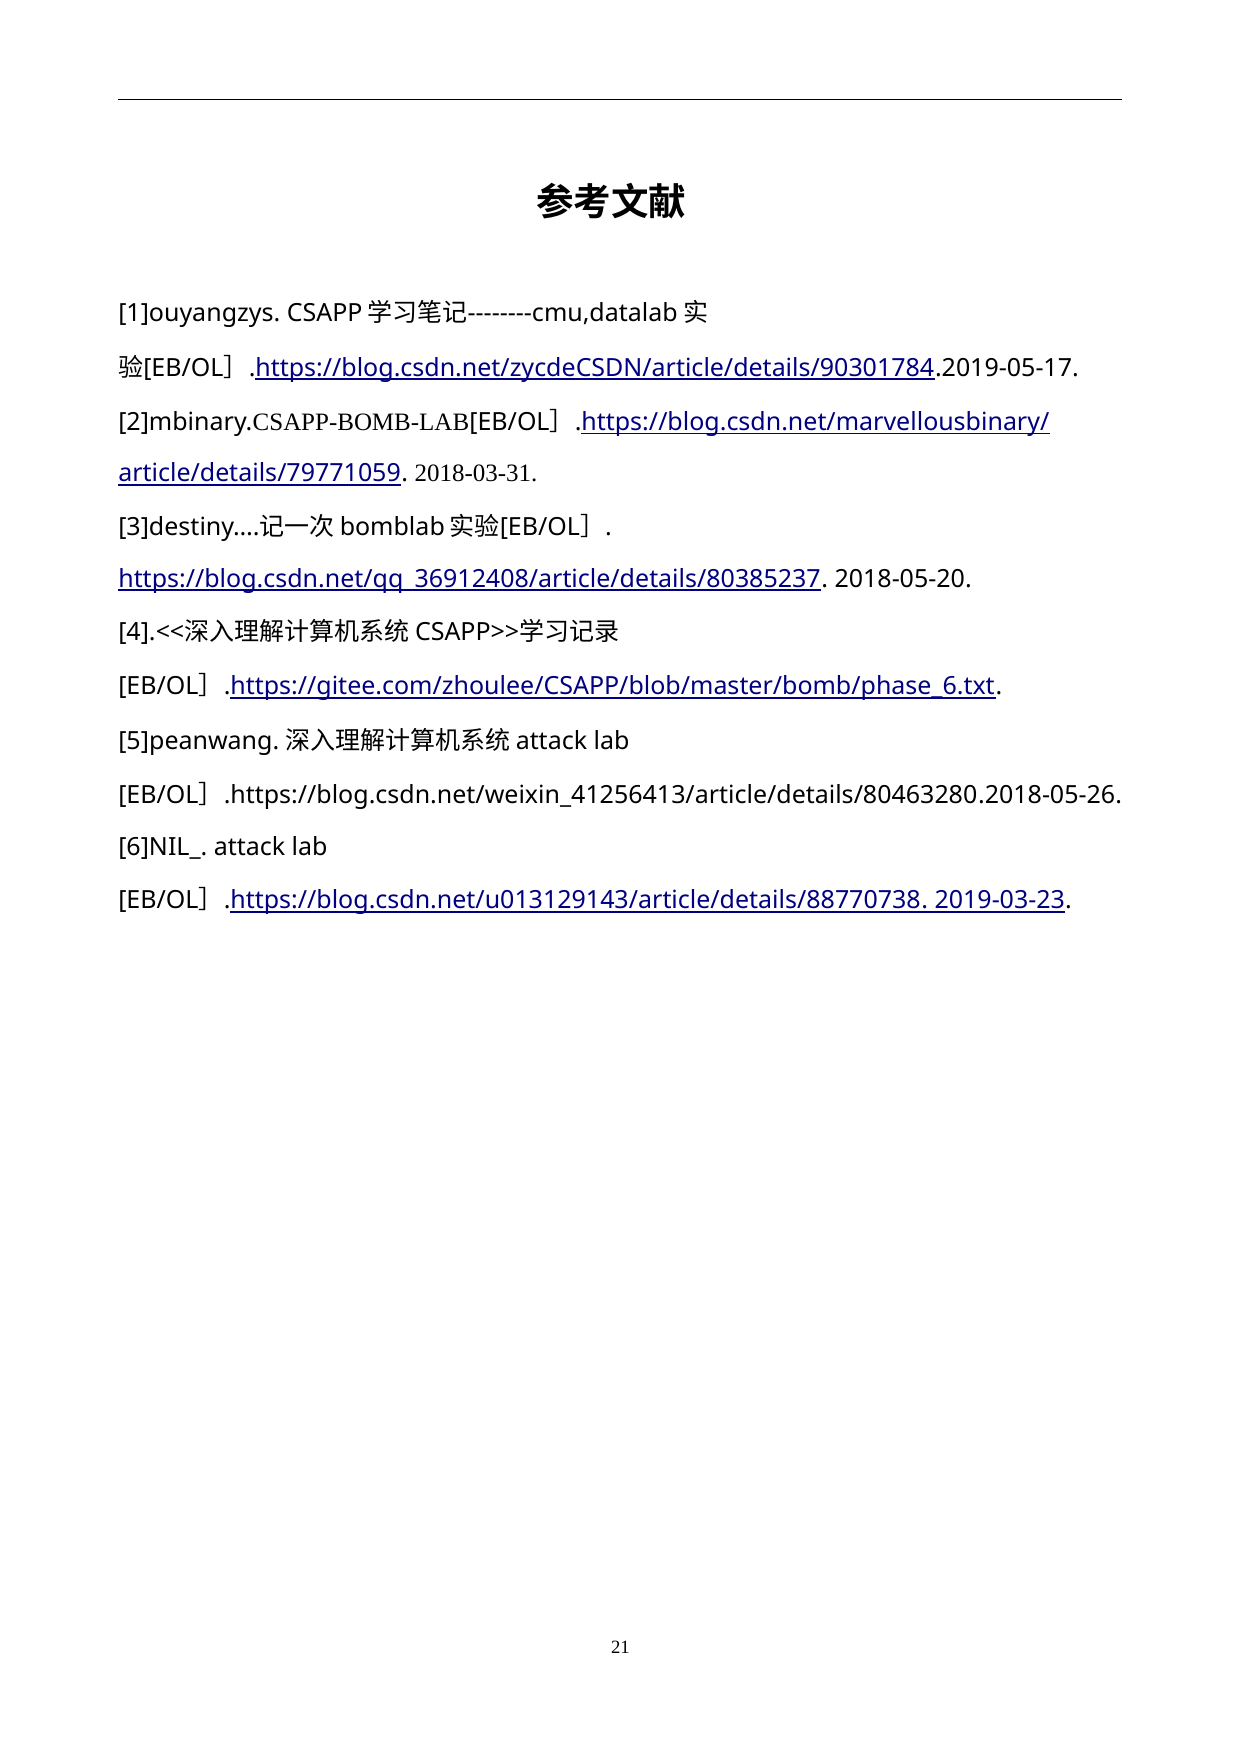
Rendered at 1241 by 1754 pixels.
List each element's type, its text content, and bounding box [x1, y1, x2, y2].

text [5]peanwang. 深入理解计算机系统attack lab [118, 720, 1122, 756]
text https://blog.csdn.net/qq_36912408/article/details/80385237. 2018-05-20. [118, 560, 1122, 594]
text [1]ouyangzys. CSAPP学习笔记--------cmu,datalab实验[EB/OL］.https://blog.csdn.net/zycdeCSDN/article/details/90301784.2019-05-17. [118, 293, 1122, 383]
text [6]NIL_. attack lab [118, 829, 1122, 863]
subtitle 参考文献 [118, 172, 1122, 226]
text [3]destiny….记一次bomblab实验[EB/OL］. [118, 506, 1122, 542]
text [4].<<深入理解计算机系统 CSAPP>>学习记录 [EB/OL］.https://gitee.com/zhoulee/CSAPP/blob/master/bomb/phase_6.txt. [118, 611, 1122, 702]
text [EB/OL］.https://blog.csdn.net/u013129143/article/details/88770738. 2019-03-23. [118, 880, 1122, 916]
text [2]mbinary.CSAPP-BOMB-LAB[EB/OL］.https://blog.csdn.net/marvellousbinary/article/details/79771059. 2018-03-31. [118, 402, 1122, 489]
text [EB/OL］.https://blog.csdn.net/weixin_41256413/article/details/80463280.2018-05-26. [118, 774, 1122, 811]
